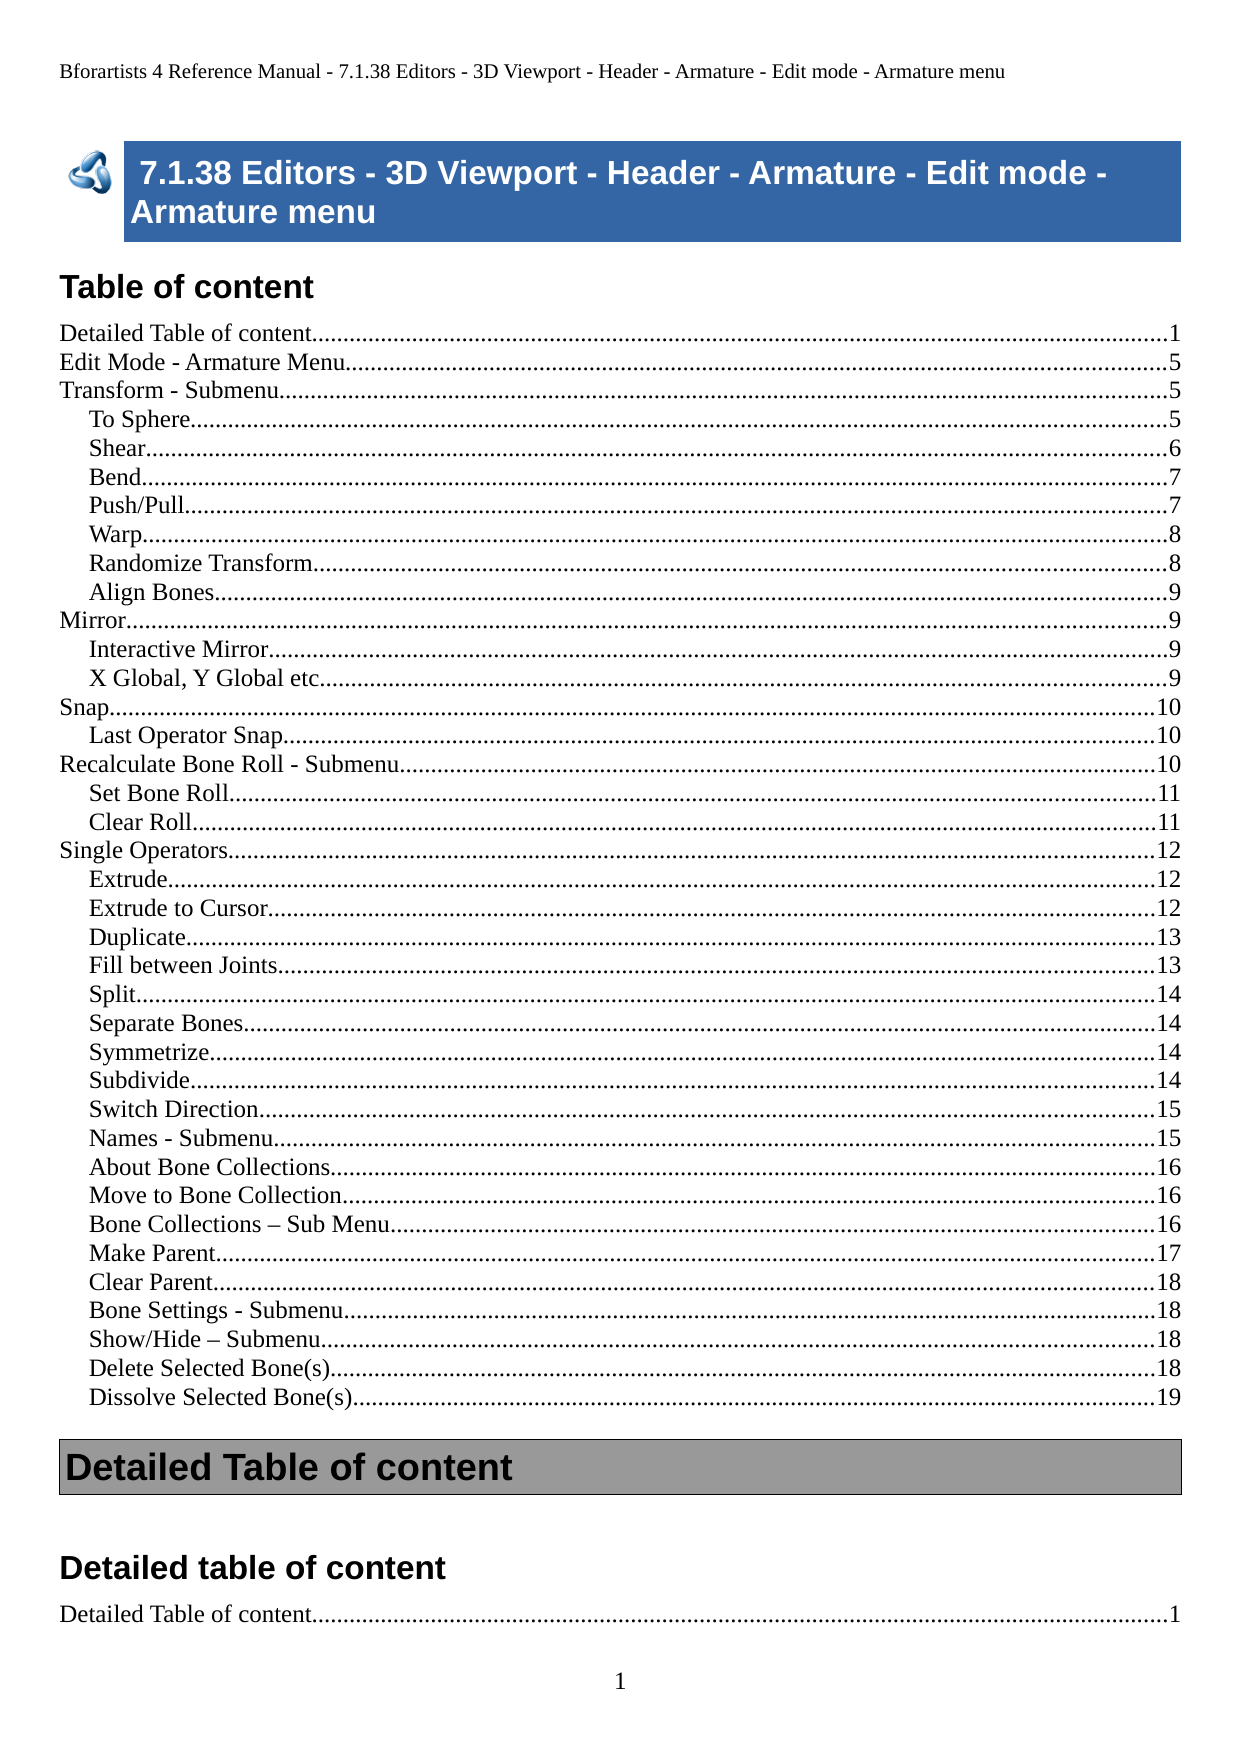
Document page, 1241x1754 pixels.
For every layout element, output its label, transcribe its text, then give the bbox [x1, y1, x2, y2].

text Recalculate Bone Roll - Submenu 10 [59, 749, 1181, 778]
text Delete Selected Bone(s) 18 [88, 1353, 1181, 1382]
text Warp 8 [88, 519, 1181, 548]
text Switch Direction 15 [88, 1094, 1181, 1123]
text Names - Submenu 15 [88, 1123, 1181, 1152]
text Symmetrize 14 [88, 1037, 1181, 1065]
subtitle Detailed table of content [59, 1548, 1181, 1587]
text Clear Roll 11 [88, 807, 1181, 835]
text Mirror 9 [59, 605, 1181, 634]
picture [65, 147, 114, 197]
table_header 7.1.38 Editors - 3D Viewport - Header - Armature - Edit mode - Armature menu [124, 141, 1181, 242]
text Extrude to Cursor 12 [88, 893, 1181, 922]
text To Sphere 5 [88, 404, 1181, 433]
text Edit Mode - Armature Menu 5 [59, 347, 1181, 375]
text Extrude 12 [88, 864, 1181, 893]
text Move to Bone Collection 16 [88, 1180, 1181, 1209]
text Subdivide 14 [88, 1065, 1181, 1094]
text Bone Settings - Submenu 18 [88, 1295, 1181, 1324]
table_header [59, 141, 124, 242]
text Split 14 [88, 979, 1181, 1008]
text Transform - Submenu 5 [59, 375, 1181, 404]
text Bone Collections – Sub Menu 16 [88, 1209, 1181, 1238]
text Dissolve Selected Bone(s) 19 [88, 1382, 1181, 1410]
text X Global, Y Global etc. 9 [88, 663, 1181, 692]
table_header Detailed Table of content [60, 1440, 1181, 1494]
text Last Operator Snap 10 [88, 720, 1181, 749]
text Show/Hide – Submenu 18 [88, 1324, 1181, 1353]
text Detailed Table of content 1 [59, 318, 1181, 347]
text Randomize Transform 8 [88, 548, 1181, 577]
text Bend 7 [88, 462, 1181, 490]
text Fill between Joints 13 [88, 950, 1181, 979]
text Snap 10 [59, 692, 1181, 720]
text Align Bones 9 [88, 577, 1181, 605]
text Shear 6 [88, 433, 1181, 462]
text Detailed Table of content 1 [59, 1599, 1181, 1628]
text Interactive Mirror 9 [88, 634, 1181, 663]
text About Bone Collections 16 [88, 1152, 1181, 1180]
text Make Parent 17 [88, 1238, 1181, 1267]
text Clear Parent 18 [88, 1267, 1181, 1295]
text Single Operators 12 [59, 835, 1181, 864]
text Set Bone Roll 11 [88, 778, 1181, 807]
text Separate Bones 14 [88, 1008, 1181, 1037]
subtitle Table of content [59, 267, 1181, 305]
text Push/Pull 7 [88, 490, 1181, 519]
text Duplicate 13 [88, 922, 1181, 950]
